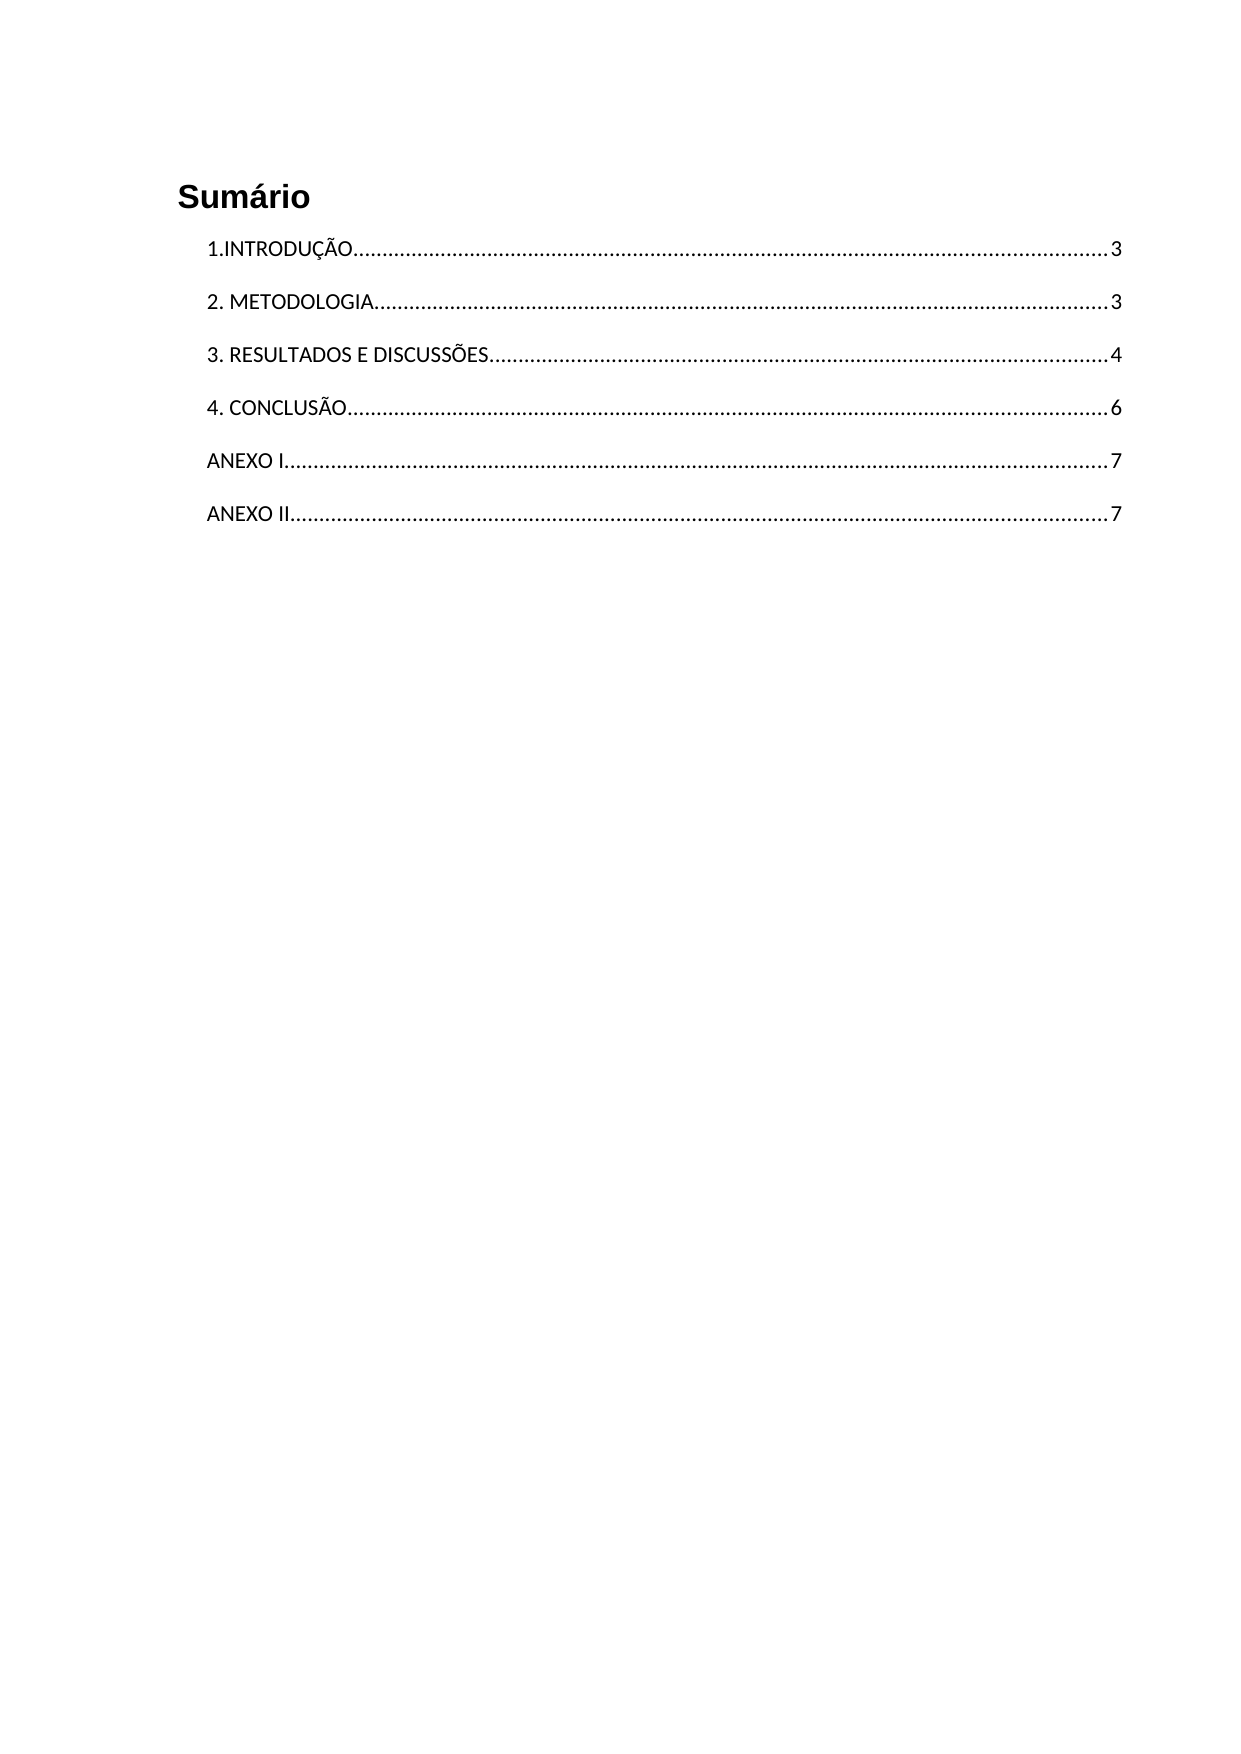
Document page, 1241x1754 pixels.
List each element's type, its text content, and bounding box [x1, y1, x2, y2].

subtitle Sumário [177, 177, 1122, 216]
text 3. RESULTADOS E DISCUSSÕES 4 [207, 340, 1122, 368]
text 4. CONCLUSÃO 6 [207, 393, 1122, 421]
text ANEXO II 7 [207, 499, 1122, 527]
text 2. METODOLOGIA 3 [207, 287, 1122, 315]
text 1.INTRODUÇÃO 3 [207, 234, 1122, 262]
text ANEXO I 7 [207, 446, 1122, 474]
